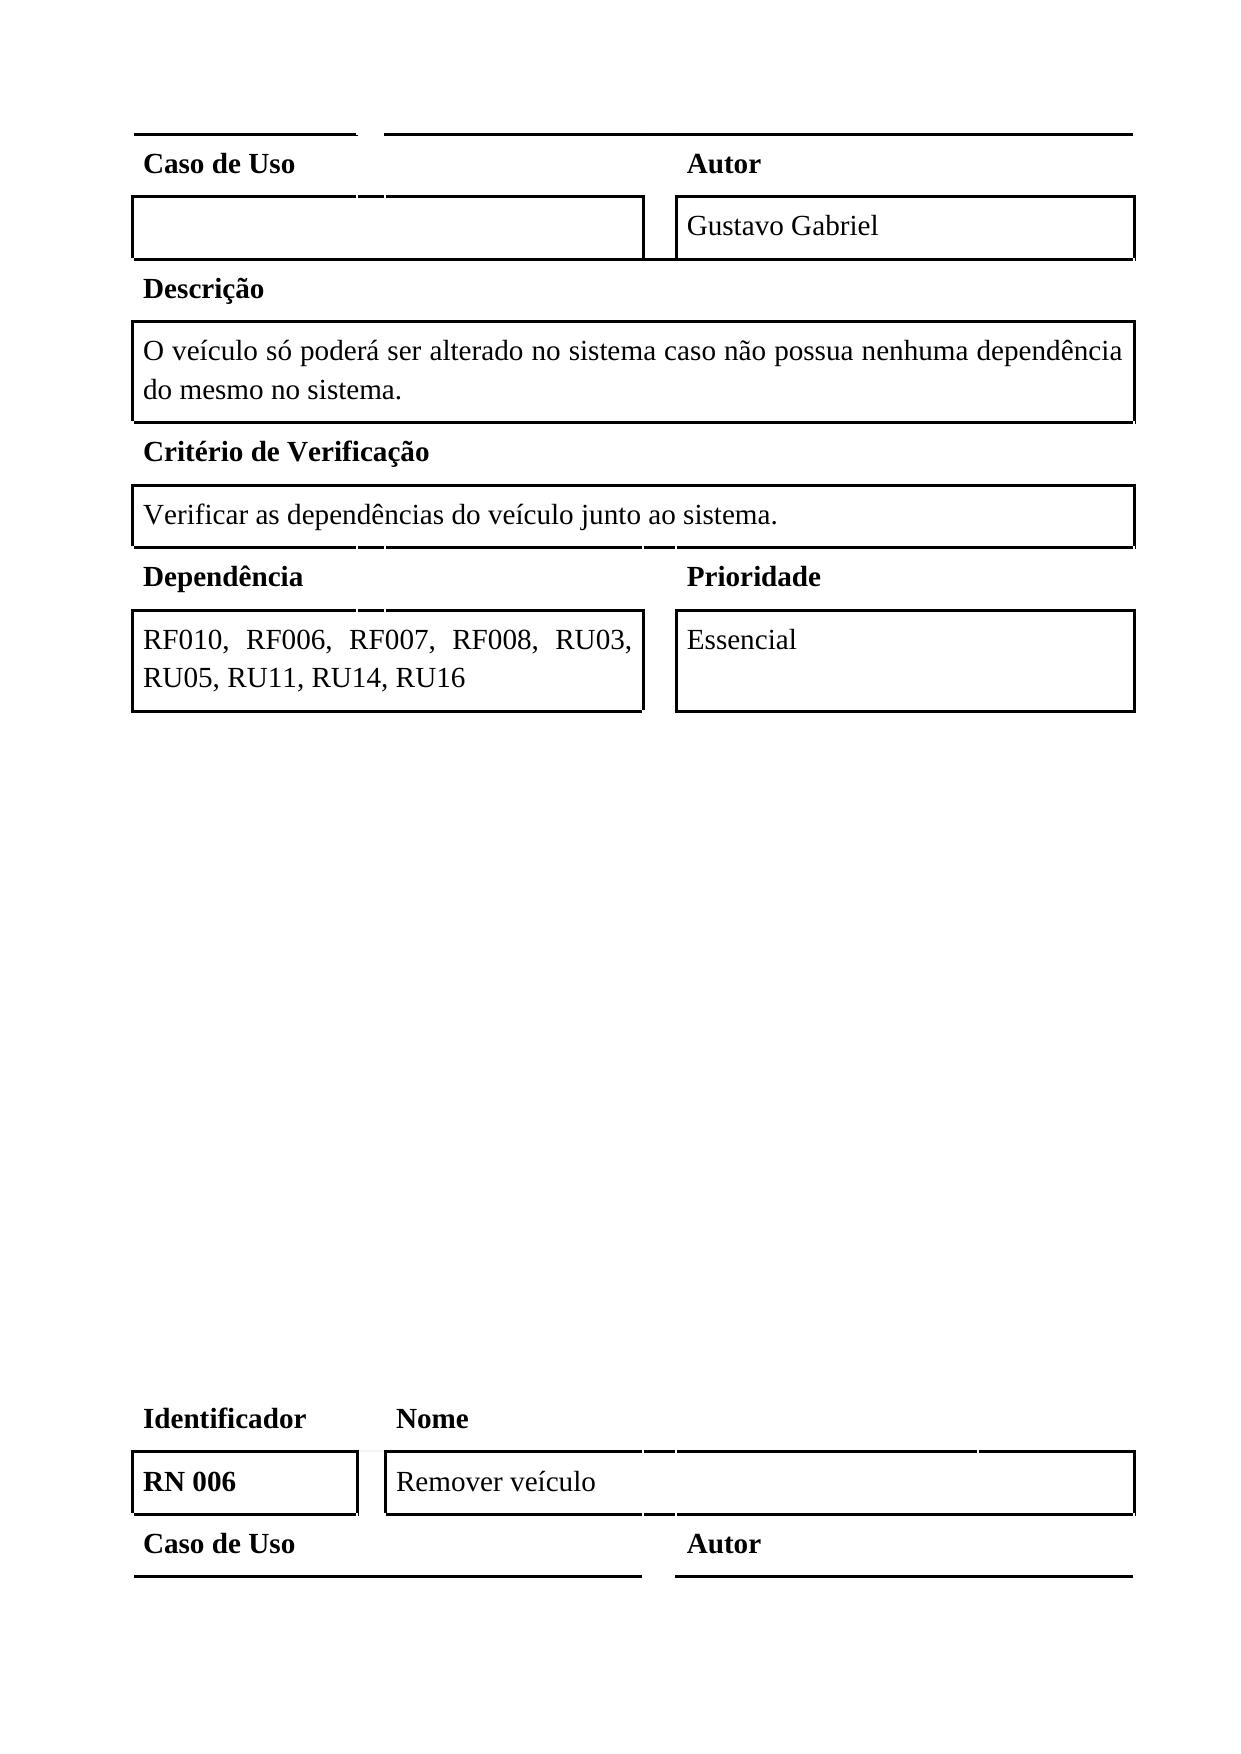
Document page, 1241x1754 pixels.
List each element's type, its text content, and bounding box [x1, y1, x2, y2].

table_header [677, 1352, 977, 1450]
table_cell Critério de Verificação [134, 424, 1133, 483]
table_cell Autor [677, 136, 1133, 195]
table_header [979, 1352, 1133, 1450]
table_cell Remover veículo [387, 1453, 1133, 1513]
table_cell [386, 136, 642, 195]
table_cell [644, 1516, 675, 1575]
table_cell [644, 549, 675, 608]
table_cell [386, 1516, 642, 1575]
table_cell [645, 198, 675, 257]
table_cell Essencial [678, 612, 1133, 709]
table_header Nome [386, 1352, 642, 1450]
table_cell Gustavo Gabriel [678, 198, 1133, 257]
table_cell [358, 549, 384, 608]
table_cell O veículo só poderá ser alterado no sistema caso não possua nenhuma dependência do mesmo no sistema. [134, 323, 1133, 421]
table_cell Caso de Uso [134, 136, 356, 195]
table_cell RN 006 [134, 1453, 356, 1513]
table_cell Dependência [134, 549, 356, 608]
table_cell RF010, RF006, RF007, RF008, RU03, RU05, RU11, RU14, RU16 [134, 612, 642, 709]
table_cell [134, 198, 642, 257]
table_cell [645, 612, 675, 709]
table_cell [358, 1515, 384, 1575]
table_cell [358, 135, 384, 195]
table_cell Descrição [134, 261, 1133, 320]
table_header [358, 1352, 384, 1450]
table_cell [386, 549, 642, 608]
table_header [644, 1352, 675, 1450]
table_cell Caso de Uso [134, 1516, 356, 1575]
table_cell [644, 136, 675, 195]
table_cell Verificar as dependências do veículo junto ao sistema. [134, 487, 1133, 546]
table_cell [359, 1452, 384, 1513]
table_cell Prioridade [677, 549, 1133, 608]
table_cell Autor [677, 1516, 1133, 1575]
table_header Identificador [134, 1352, 356, 1450]
